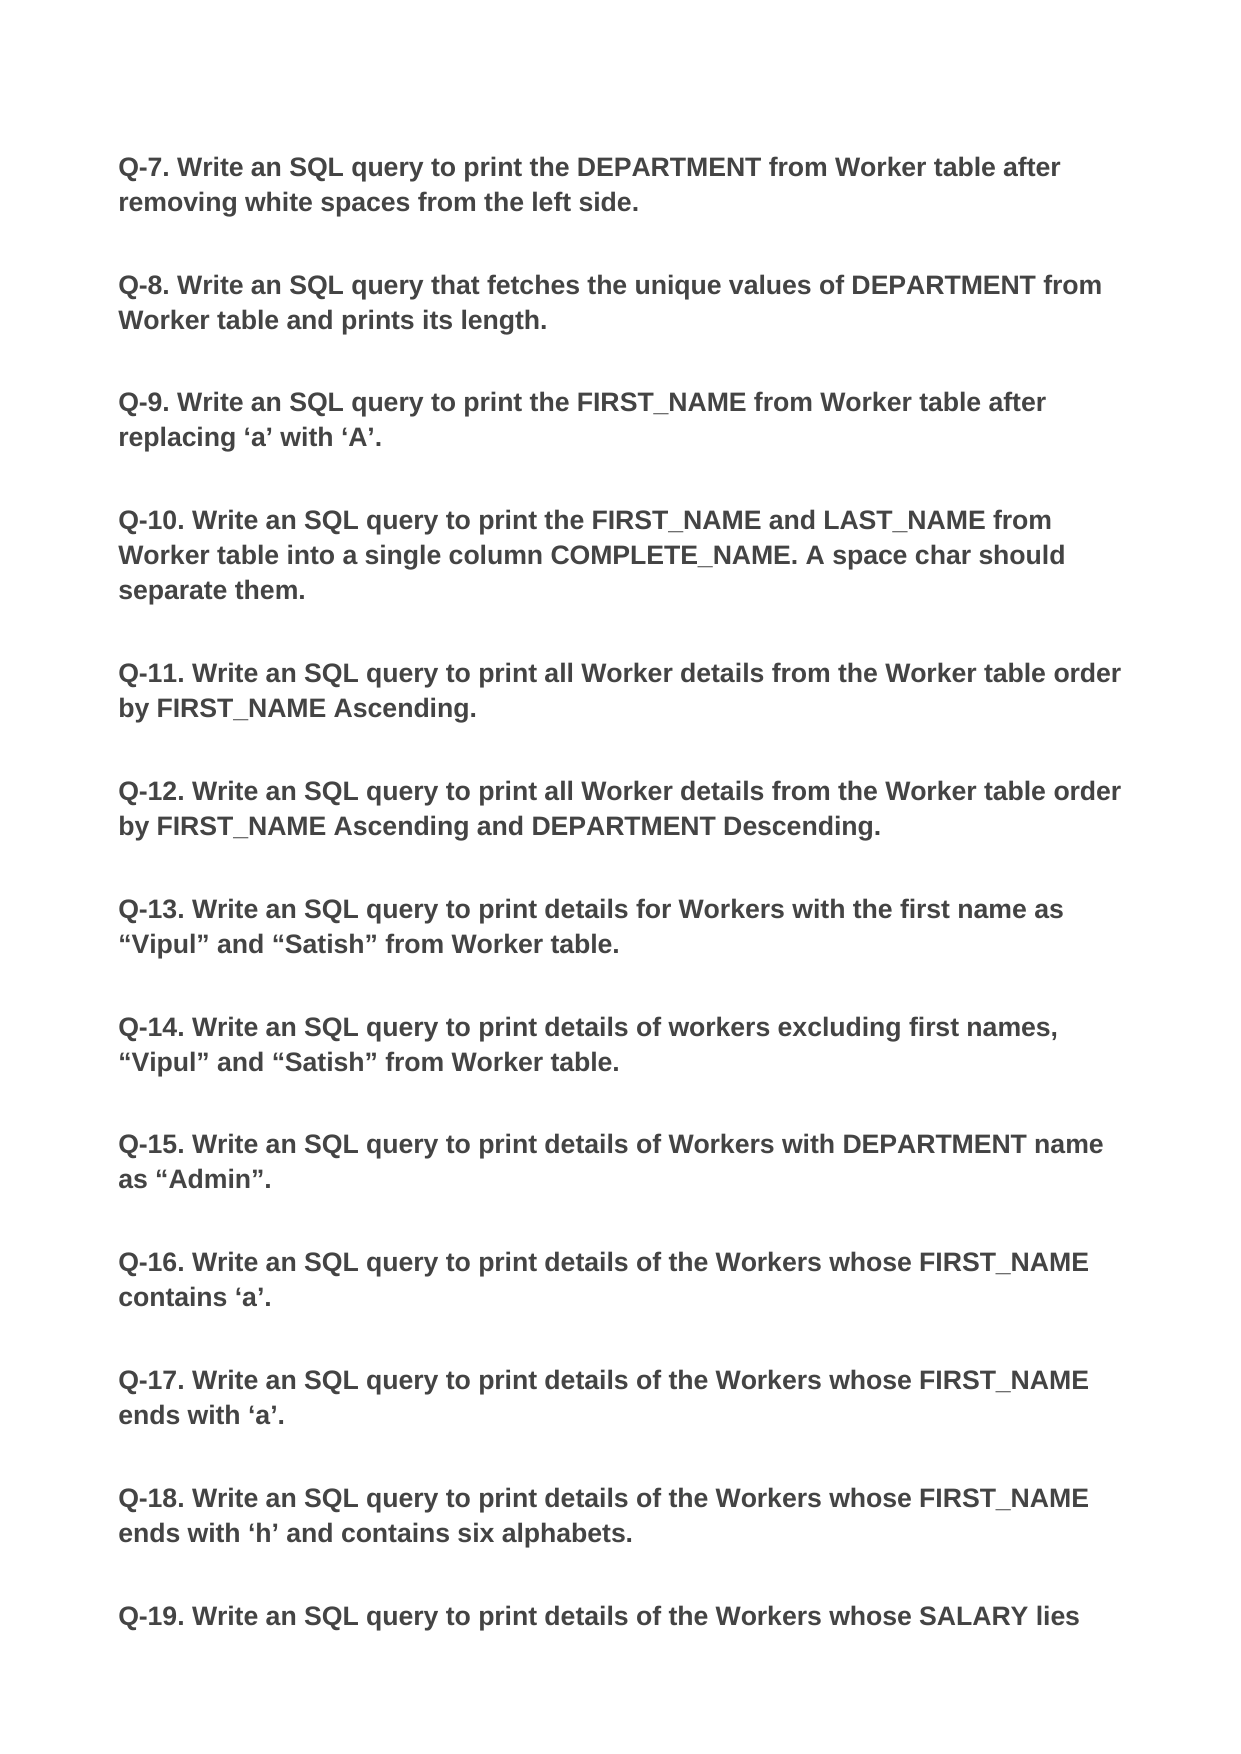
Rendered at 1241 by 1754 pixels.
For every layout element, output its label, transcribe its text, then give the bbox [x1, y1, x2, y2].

text Q-8. Write an SQL query that fetches the unique values of DEPARTMENT from Worker table and prints its length. [118, 236, 1122, 335]
text Q-18. Write an SQL query to print details of the Workers whose FIRST_NAME ends with ‘h’ and contains six alphabets. [118, 1449, 1122, 1548]
text Q-16. Write an SQL query to print details of the Workers whose FIRST_NAME contains ‘a’. [118, 1213, 1122, 1312]
text Q-19. Write an SQL query to print details of the Workers whose SALARY lies [118, 1567, 1122, 1631]
text Q-10. Write an SQL query to print the FIRST_NAME and LAST_NAME from Worker table into a single column COMPLETE_NAME. A space char should separate them. [118, 472, 1122, 605]
text Q-9. Write an SQL query to print the FIRST_NAME from Worker table after replacing ‘a’ with ‘A’. [118, 354, 1122, 452]
text Q-14. Write an SQL query to print details of workers excluding first names, “Vipul” and “Satish” from Worker table. [118, 978, 1122, 1077]
text Q-13. Write an SQL query to print details for Workers with the first name as “Vipul” and “Satish” from Worker table. [118, 860, 1122, 959]
text Q-15. Write an SQL query to print details of Workers with DEPARTMENT name as “Admin”. [118, 1096, 1122, 1194]
text Q-7. Write an SQL query to print the DEPARTMENT from Worker table after removing white spaces from the left side. [118, 118, 1122, 217]
text Q-17. Write an SQL query to print details of the Workers whose FIRST_NAME ends with ‘a’. [118, 1331, 1122, 1430]
text Q-12. Write an SQL query to print all Worker details from the Worker table order by FIRST_NAME Ascending and DEPARTMENT Descending. [118, 742, 1122, 841]
text Q-11. Write an SQL query to print all Worker details from the Worker table order by FIRST_NAME Ascending. [118, 624, 1122, 723]
